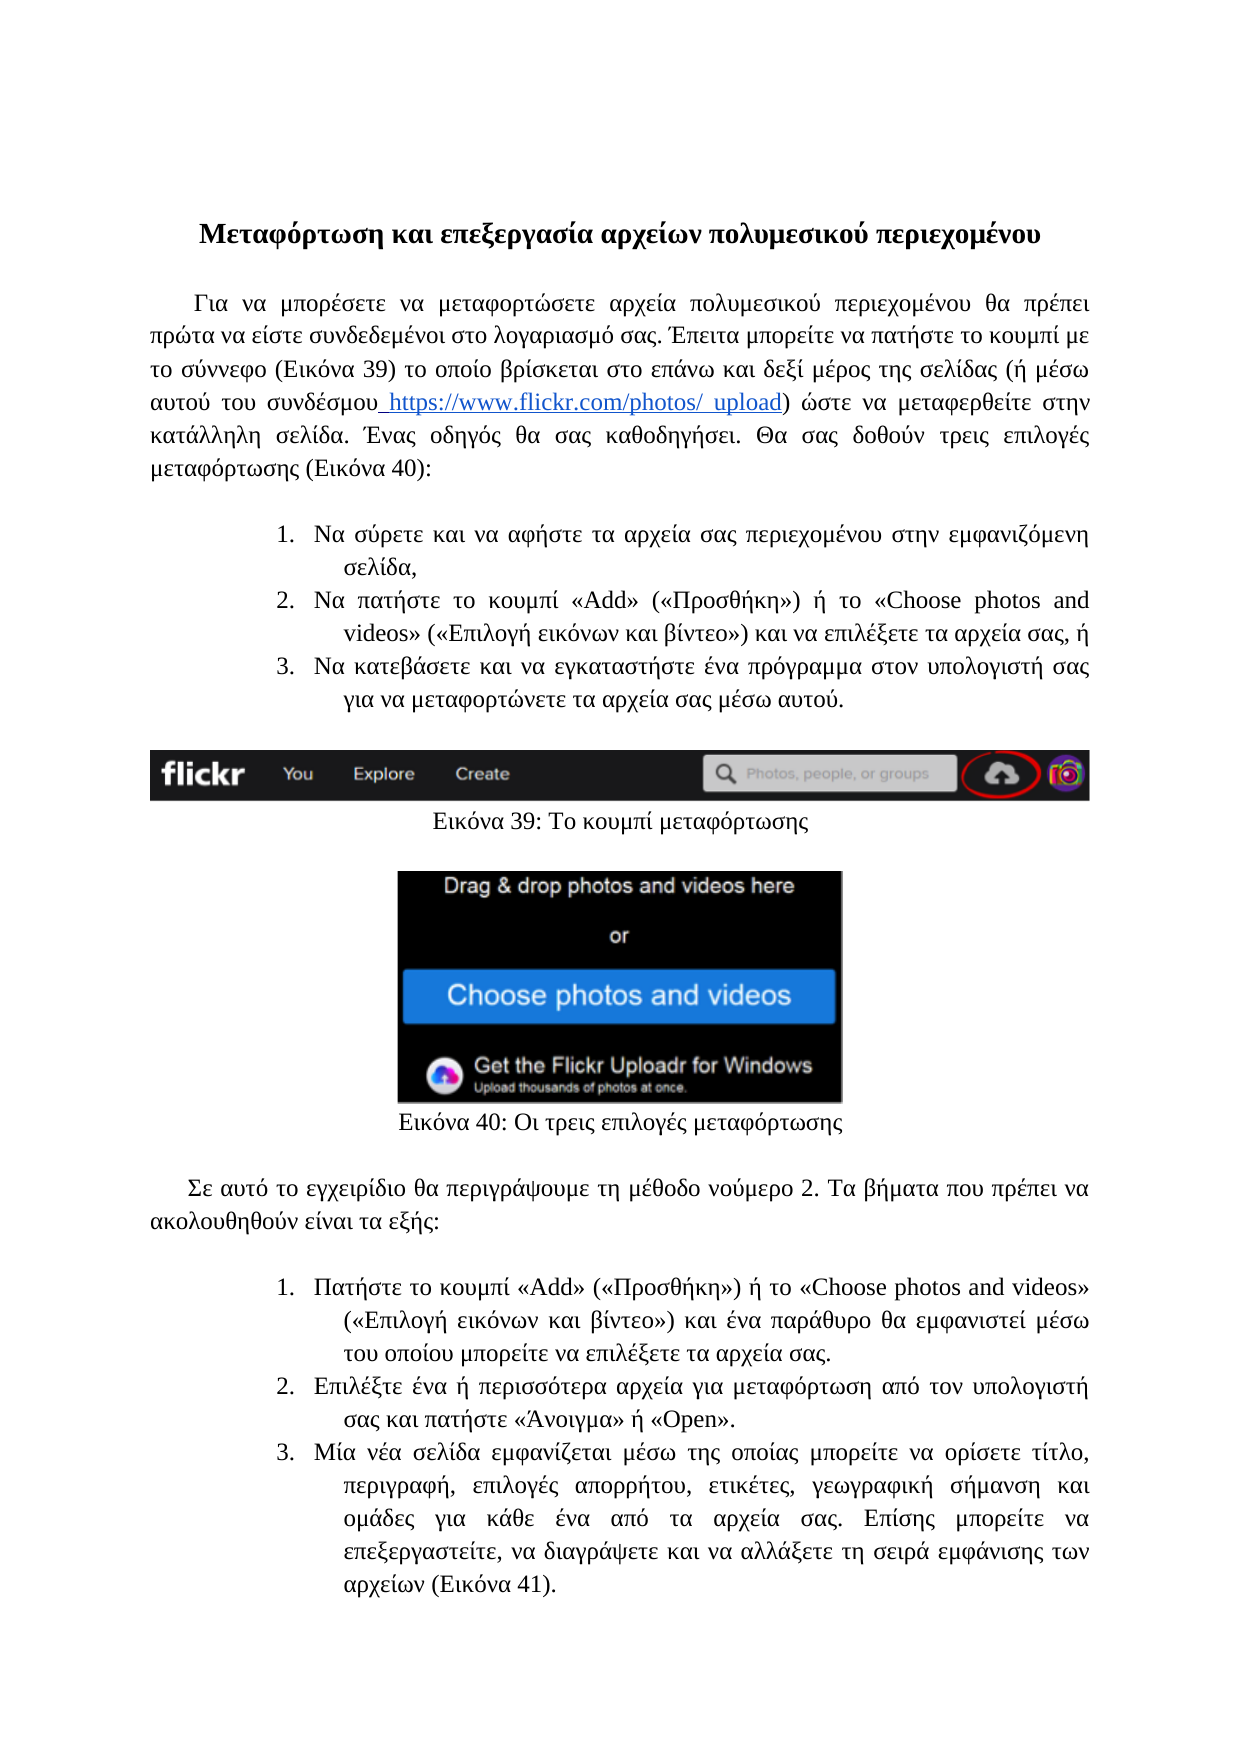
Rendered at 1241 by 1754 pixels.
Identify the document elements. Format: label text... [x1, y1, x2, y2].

text Εικόνα 40: Οι τρεις επιλογές μεταφόρτωσης [150, 1107, 1091, 1136]
text Εικόνα 39: Το κουμπί μεταφόρτωσης [150, 806, 1091, 834]
text Σε αυτό το εγχειρίδιο θα περιγράψουμε τη μέθοδο νούμερο 2. Τα βήματα που πρέπει να ακολουθηθούν είναι τα εξής: [150, 1173, 1091, 1235]
list Μία νέα σελίδα εμφανίζεται μέσω της οποίας μπορείτε να ορίσετε τίτλο, περιγραφή, επιλογές απορρήτου, ετικέτες, γεωγραφική σήμανση και ομάδες για κάθε ένα από τα αρχεία σας. Επίσης μπορείτε να επεξεργαστείτε, να διαγράψετε και να αλλάξετε τη σειρά εμφάνισης των αρχείων (Εικόνα 41). [276, 1437, 1091, 1598]
list Να κατεβάσετε και να εγκαταστήστε ένα πρόγραμμα στον υπολογιστή σας για να μεταφορτώνετε τα αρχεία σας μέσω αυτού. [276, 651, 1091, 713]
list Να πατήστε το κουμπί «Add» («Προσθήκη») ή το «Choose photos and videos» («Επιλογή εικόνων και βίντεο») και να επιλέξετε τα αρχεία σας, ή [276, 585, 1091, 647]
list Επιλέξτε ένα ή περισσότερα αρχεία για μεταφόρτωση από τον υπολογιστή σας και πατήστε «Άνοιγμα» ή «Open». [276, 1371, 1091, 1433]
text Μεταφόρτωση και επεξεργασία αρχείων πολυμεσικού περιεχομένου [150, 216, 1091, 249]
list Να σύρετε και να αφήστε τα αρχεία σας περιεχομένου στην εμφανιζόμενη σελίδα, [276, 519, 1091, 581]
text Για να μπορέσετε να μεταφορτώσετε αρχεία πολυμεσικού περιεχομένου θα πρέπει πρώτα να είστε συνδεδεμένοι στο λογαριασμό σας. Έπειτα μπορείτε να πατήστε το κουμπί με το σύννεφο (Εικόνα 39) το οποίο βρίσκεται στο επάνω και δεξί μέρος της σελίδας (ή μέσω αυτού του συνδέσμου https://www.flickr.com/photos/ upload) ώστε να μεταφερθείτε στην κατάλληλη σελίδα. Ένας οδηγός θα σας καθοδηγήσει. Θα σας δοθούν τρεις επιλογές μεταφόρτωσης (Εικόνα 40): [150, 288, 1091, 481]
list Πατήστε το κουμπί «Add» («Προσθήκη») ή το «Choose photos and videos» («Επιλογή εικόνων και βίντεο») και ένα παράθυρο θα εμφανιστεί μέσω του οποίου μπορείτε να επιλέξετε τα αρχεία σας. [276, 1272, 1091, 1367]
